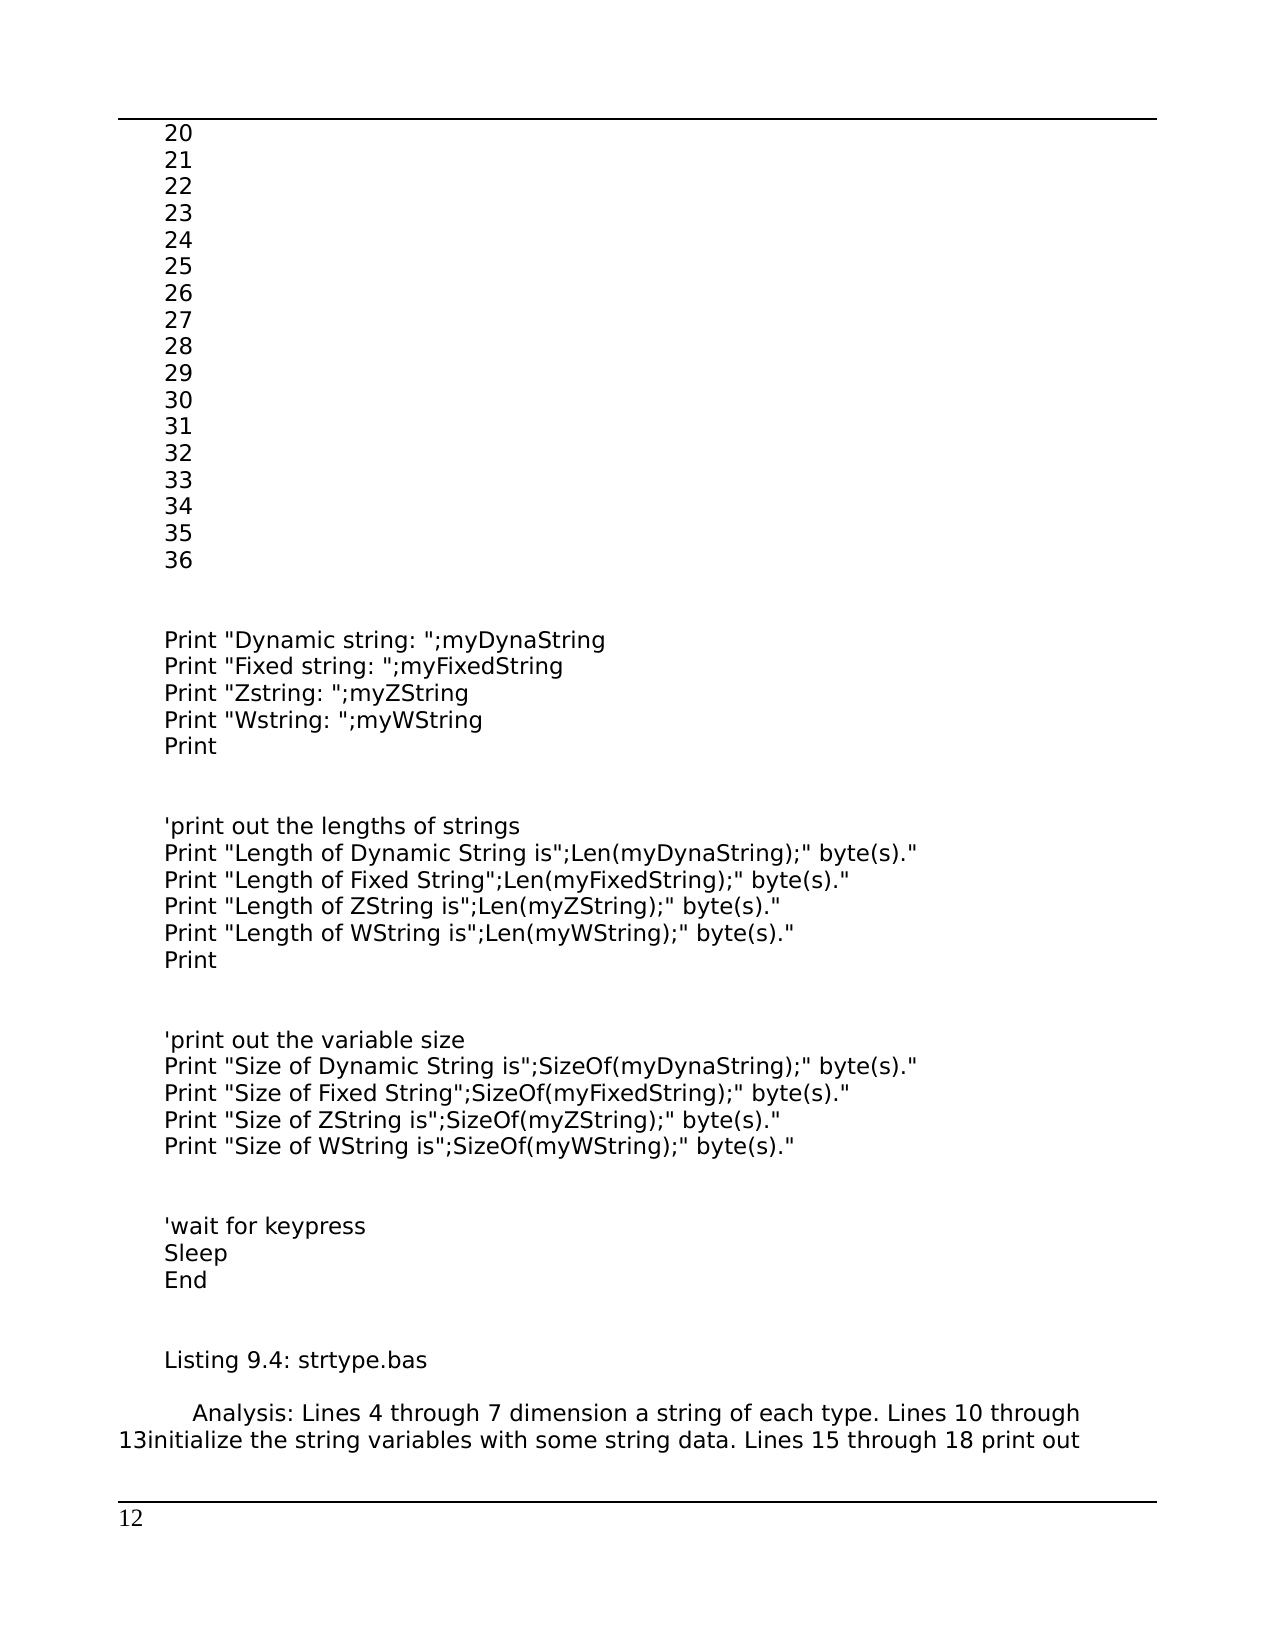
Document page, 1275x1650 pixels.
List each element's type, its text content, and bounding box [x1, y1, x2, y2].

text 'print out the lengths of strings [118, 813, 1157, 840]
text Print "Length of Fixed String";Len(myFixedString);" byte(s)." [118, 867, 1157, 893]
text Print "Length of Dynamic String is";Len(myDynaString);" byte(s)." [118, 840, 1157, 867]
text 22 [118, 173, 1157, 200]
text 28 [118, 333, 1157, 360]
text Print "Wstring: ";myWString [118, 707, 1157, 733]
text 32 [118, 440, 1157, 467]
text Listing 9.4: strtype.bas [118, 1347, 1157, 1373]
text 21 [118, 147, 1157, 173]
text 'print out the variable size [118, 1027, 1157, 1053]
text Print "Length of WString is";Len(myWString);" byte(s)." [118, 920, 1157, 947]
text Print "Size of Dynamic String is";SizeOf(myDynaString);" byte(s)." [118, 1053, 1157, 1080]
text Analysis: Lines 4 through 7 dimension a string of each type. Lines 10 through 13initialize the string variables with some string data. Lines 15 through 18 print out [118, 1400, 1157, 1453]
text 29 [118, 360, 1157, 387]
text Print "Zstring: ";myZString [118, 680, 1157, 707]
text Sleep [118, 1240, 1157, 1267]
text Print "Size of ZString is";SizeOf(myZString);" byte(s)." [118, 1107, 1157, 1133]
text Print "Fixed string: ";myFixedString [118, 653, 1157, 680]
text Print "Size of WString is";SizeOf(myWString);" byte(s)." [118, 1133, 1157, 1160]
text Print [118, 733, 1157, 760]
text 26 [118, 280, 1157, 307]
text 36 [118, 547, 1157, 573]
text 30 [118, 387, 1157, 413]
text Print "Length of ZString is";Len(myZString);" byte(s)." [118, 893, 1157, 920]
text 23 [118, 200, 1157, 227]
text 31 [118, 413, 1157, 440]
text Print "Dynamic string: ";myDynaString [118, 627, 1157, 653]
text 24 [118, 227, 1157, 253]
text 34 [118, 493, 1157, 520]
text Print [118, 947, 1157, 973]
text End [118, 1267, 1157, 1293]
text 35 [118, 520, 1157, 547]
text 27 [118, 307, 1157, 333]
text Print "Size of Fixed String";SizeOf(myFixedString);" byte(s)." [118, 1080, 1157, 1107]
text 'wait for keypress [118, 1213, 1157, 1240]
text 20 [118, 120, 1157, 147]
text 25 [118, 253, 1157, 280]
text 33 [118, 467, 1157, 493]
